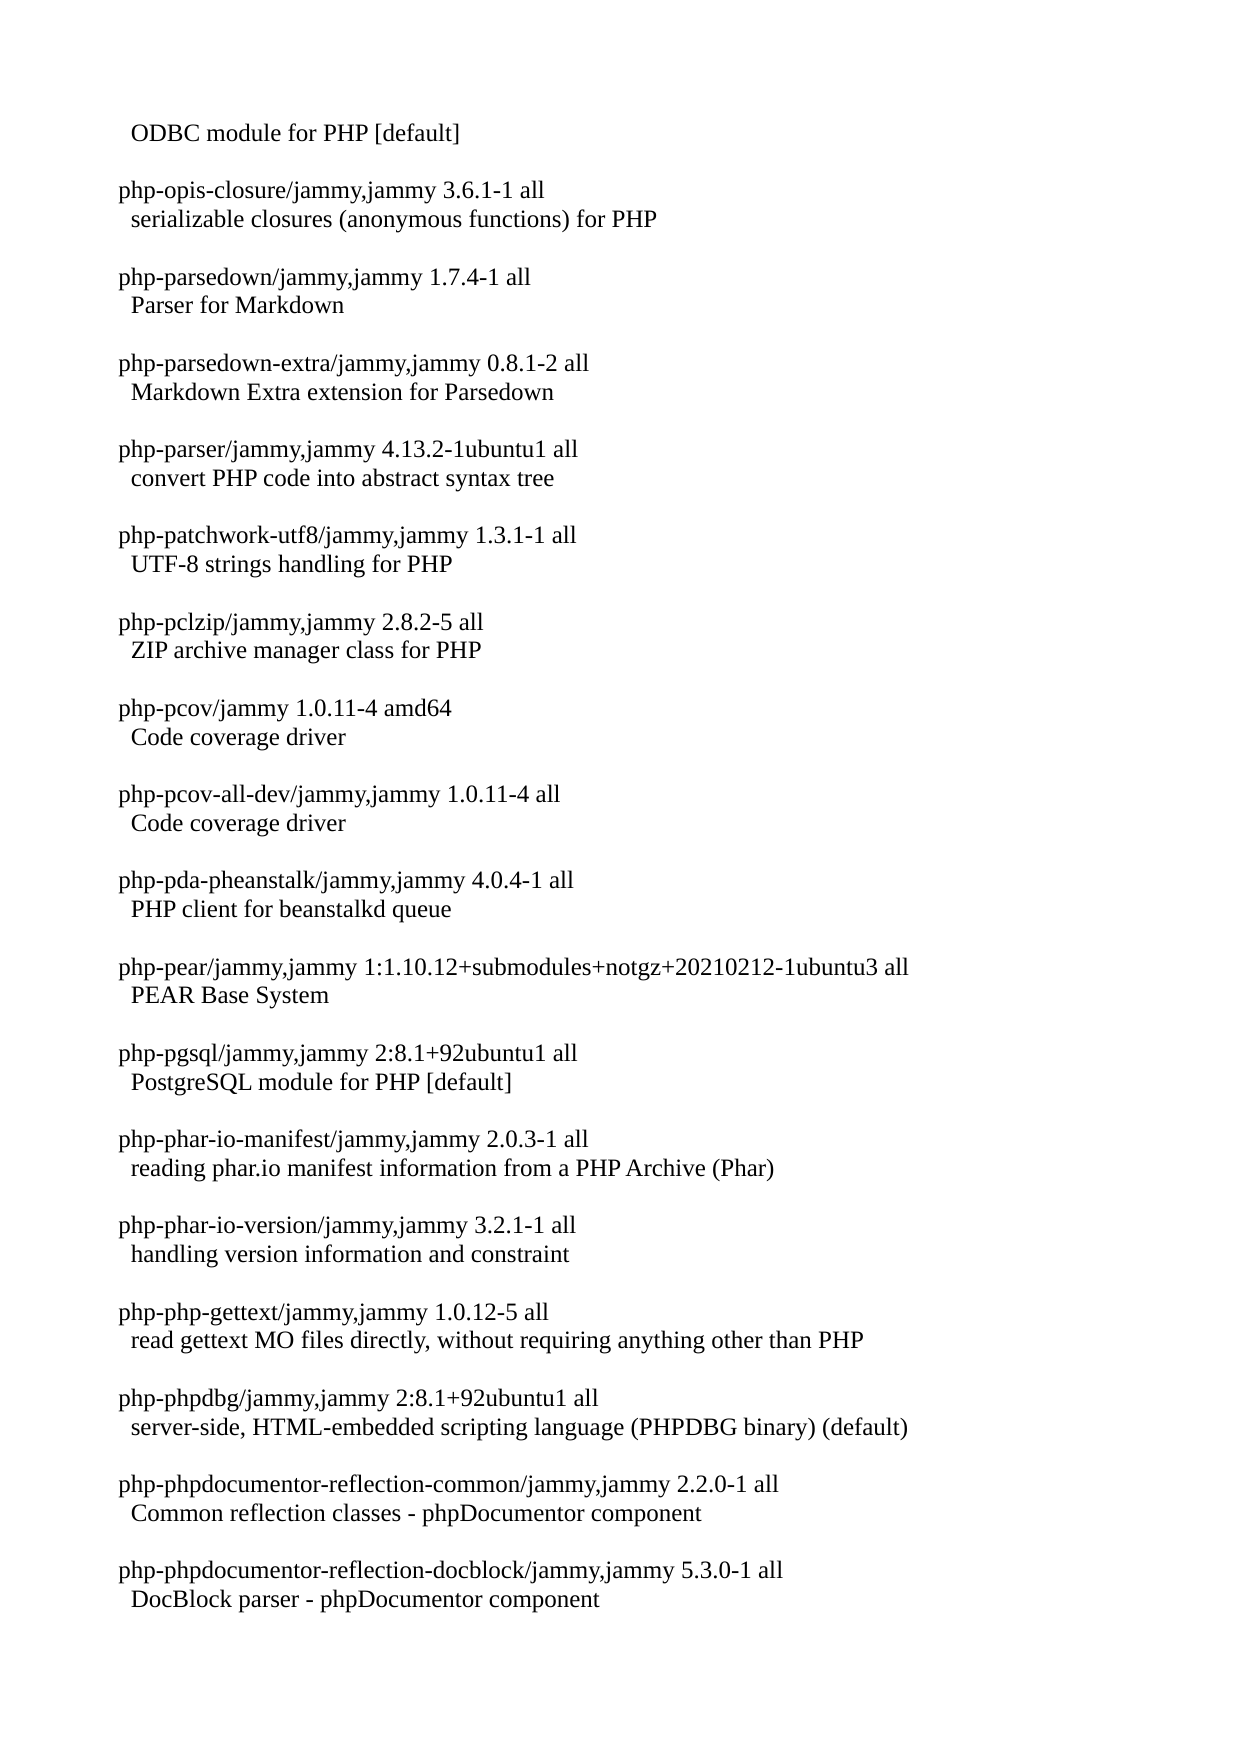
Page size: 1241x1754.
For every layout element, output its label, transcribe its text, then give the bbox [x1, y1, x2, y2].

text convert PHP code into abstract syntax tree [118, 463, 1122, 492]
text server-side, HTML-embedded scripting language (PHPDBG binary) (default) [118, 1412, 1122, 1441]
text PEAR Base System [118, 981, 1122, 1009]
text php-pear/jammy,jammy 1:1.10.12+submodules+notgz+20210212-1ubuntu3 all [118, 952, 1122, 981]
text handling version information and constraint [118, 1239, 1122, 1268]
text php-phar-io-manifest/jammy,jammy 2.0.3-1 all [118, 1124, 1122, 1153]
text PostgreSQL module for PHP [default] [118, 1067, 1122, 1096]
text php-pda-pheanstalk/jammy,jammy 4.0.4-1 all [118, 866, 1122, 894]
text php-phpdocumentor-reflection-common/jammy,jammy 2.2.0-1 all [118, 1469, 1122, 1498]
text php-pclzip/jammy,jammy 2.8.2-5 all [118, 607, 1122, 636]
text ZIP archive manager class for PHP [118, 636, 1122, 664]
text reading phar.io manifest information from a PHP Archive (Phar) [118, 1153, 1122, 1182]
text php-parsedown-extra/jammy,jammy 0.8.1-2 all [118, 348, 1122, 377]
text php-parsedown/jammy,jammy 1.7.4-1 all [118, 262, 1122, 291]
text php-pcov/jammy 1.0.11-4 amd64 [118, 693, 1122, 722]
text php-php-gettext/jammy,jammy 1.0.12-5 all [118, 1297, 1122, 1326]
text UTF-8 strings handling for PHP [118, 549, 1122, 578]
text Parser for Markdown [118, 291, 1122, 319]
text php-opis-closure/jammy,jammy 3.6.1-1 all [118, 176, 1122, 204]
text ODBC module for PHP [default] [118, 118, 1122, 147]
text DocBlock parser - phpDocumentor component [118, 1584, 1122, 1613]
text PHP client for beanstalkd queue [118, 894, 1122, 923]
text Markdown Extra extension for Parsedown [118, 377, 1122, 406]
text Code coverage driver [118, 722, 1122, 751]
text serializable closures (anonymous functions) for PHP [118, 204, 1122, 233]
text php-phpdocumentor-reflection-docblock/jammy,jammy 5.3.0-1 all [118, 1556, 1122, 1584]
text php-phpdbg/jammy,jammy 2:8.1+92ubuntu1 all [118, 1383, 1122, 1412]
text Code coverage driver [118, 808, 1122, 837]
text php-parser/jammy,jammy 4.13.2-1ubuntu1 all [118, 434, 1122, 463]
text php-pcov-all-dev/jammy,jammy 1.0.11-4 all [118, 779, 1122, 808]
text read gettext MO files directly, without requiring anything other than PHP [118, 1326, 1122, 1354]
text php-pgsql/jammy,jammy 2:8.1+92ubuntu1 all [118, 1038, 1122, 1067]
text php-patchwork-utf8/jammy,jammy 1.3.1-1 all [118, 521, 1122, 549]
text php-phar-io-version/jammy,jammy 3.2.1-1 all [118, 1211, 1122, 1239]
text Common reflection classes - phpDocumentor component [118, 1498, 1122, 1527]
